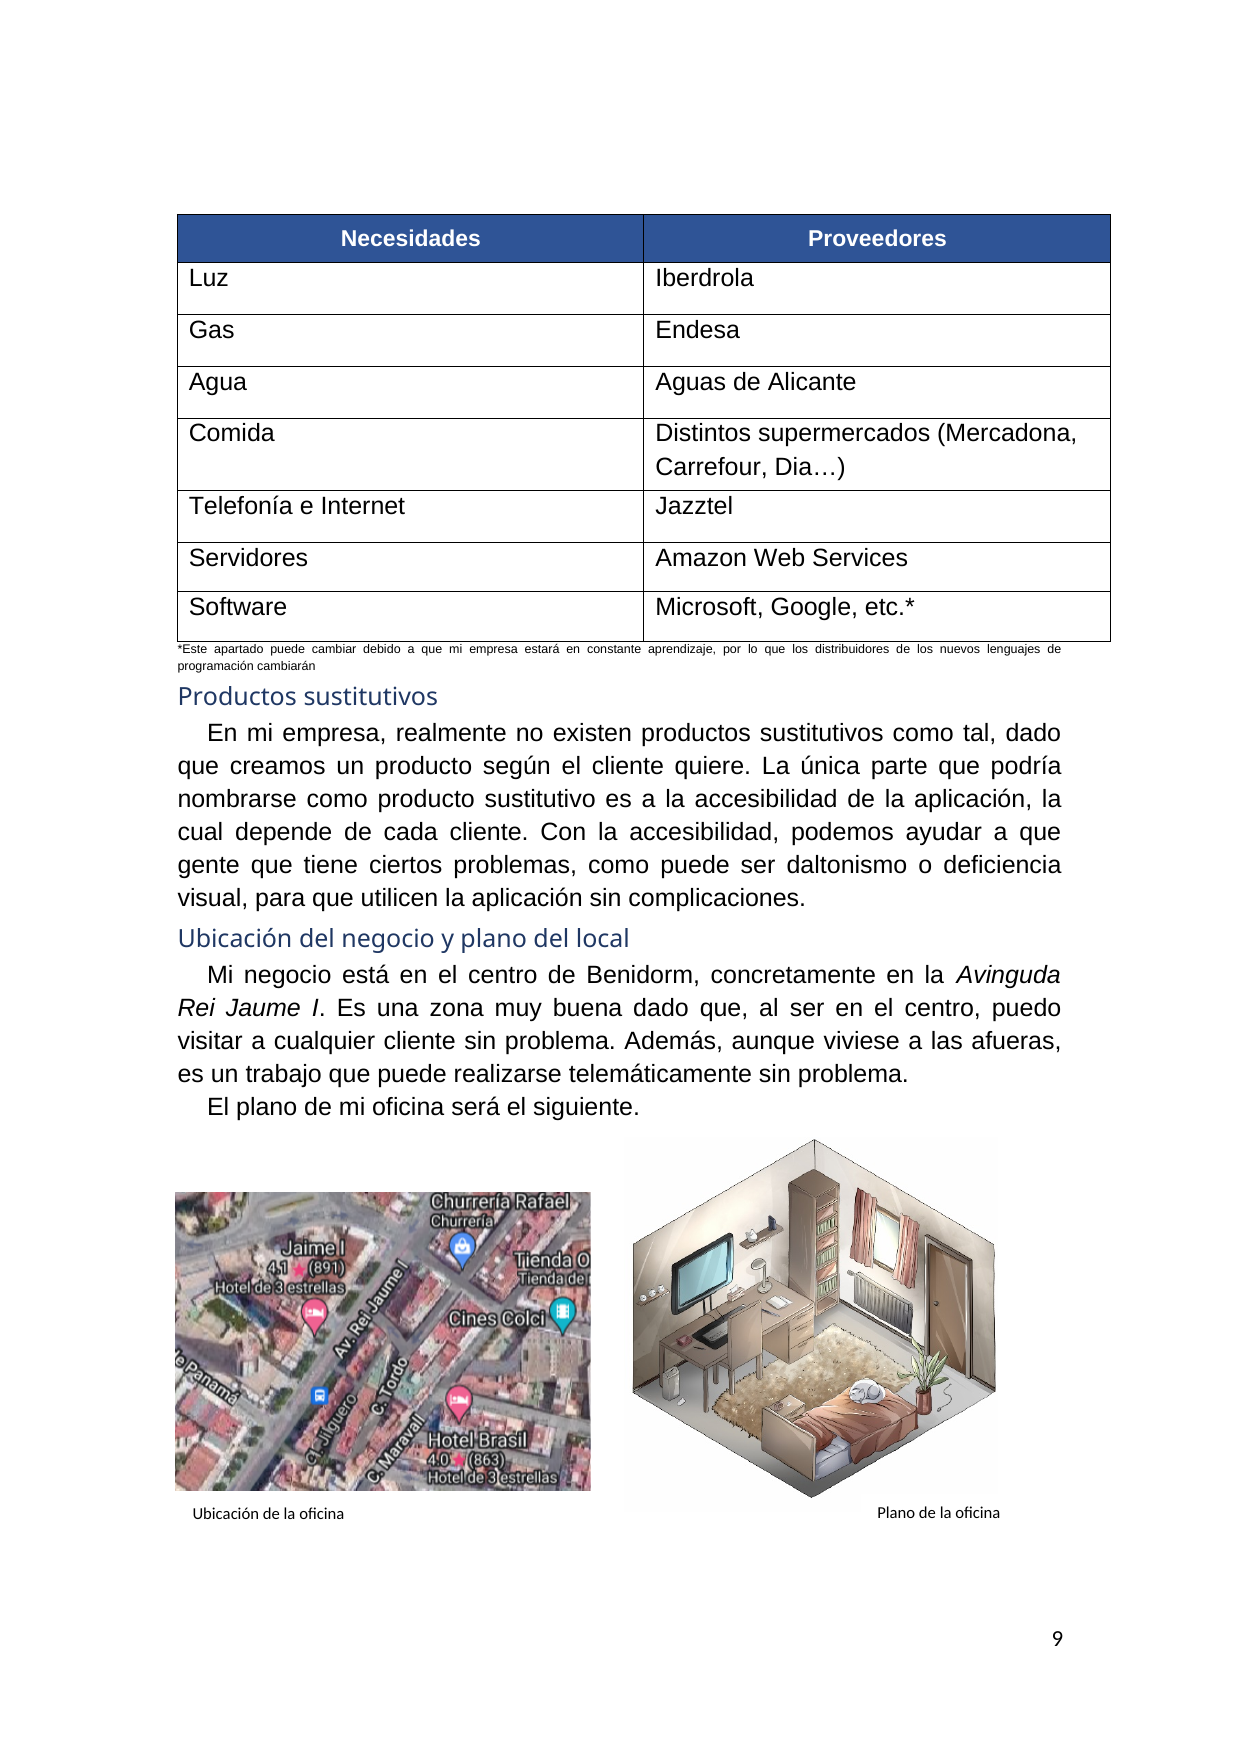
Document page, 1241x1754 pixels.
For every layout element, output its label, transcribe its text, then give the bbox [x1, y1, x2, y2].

text Plano de la oficina [877, 1502, 1024, 1522]
subtitle Productos sustitutivos [177, 679, 1063, 713]
picture [175, 1192, 591, 1491]
text Mi negocio está en el centro de Benidorm, concretamente en la Avinguda Rei Jaume I. Es una zona muy buena dado que, al ser en el centro, puedo visitar a cualquier cliente sin problema. Además, aunque viviese a las afueras, es un trabajo que puede realizarse telemáticamente sin problema. [177, 960, 1063, 1087]
table_cell Microsoft, Google, etc.* [644, 592, 1110, 641]
table_header Necesidades [178, 215, 643, 262]
table_cell Amazon Web Services [644, 543, 1110, 591]
table_cell Software [178, 592, 643, 641]
table_cell Agua [178, 367, 643, 417]
text *Este apartado puede cambiar debido a que mi empresa estará en constante aprendizaje, por lo que los distribuidores de los nuevos lenguajes de programación cambiarán [177, 642, 1063, 673]
text El plano de mi oficina será el siguiente. [177, 1092, 1063, 1121]
subtitle Ubicación del negocio y plano del local [177, 921, 1063, 954]
table_cell Jazztel [644, 491, 1110, 542]
text Ubicación de la oficina [192, 1503, 347, 1521]
table_cell Comida [178, 419, 643, 490]
table_cell Luz [178, 263, 643, 314]
table_cell Distintos supermercados (Mercadona, Carrefour, Dia…) [644, 419, 1110, 490]
table_cell Gas [178, 315, 643, 366]
table_header Proveedores [644, 215, 1110, 262]
picture [623, 1137, 998, 1512]
table_cell Telefonía e Internet [178, 491, 643, 542]
table_cell Servidores [178, 543, 643, 591]
table_cell Aguas de Alicante [644, 367, 1110, 417]
table_cell Endesa [644, 315, 1110, 366]
text En mi empresa, realmente no existen productos sustitutivos como tal, dado que creamos un producto según el cliente quiere. La única parte que podría nombrarse como producto sustitutivo es a la accesibilidad de la aplicación, la cual depende de cada cliente. Con la accesibilidad, podemos ayudar a que gente que tiene ciertos problemas, como puede ser daltonismo o deficiencia visual, para que utilicen la aplicación sin complicaciones. [177, 718, 1063, 912]
table_cell Iberdrola [644, 263, 1110, 314]
